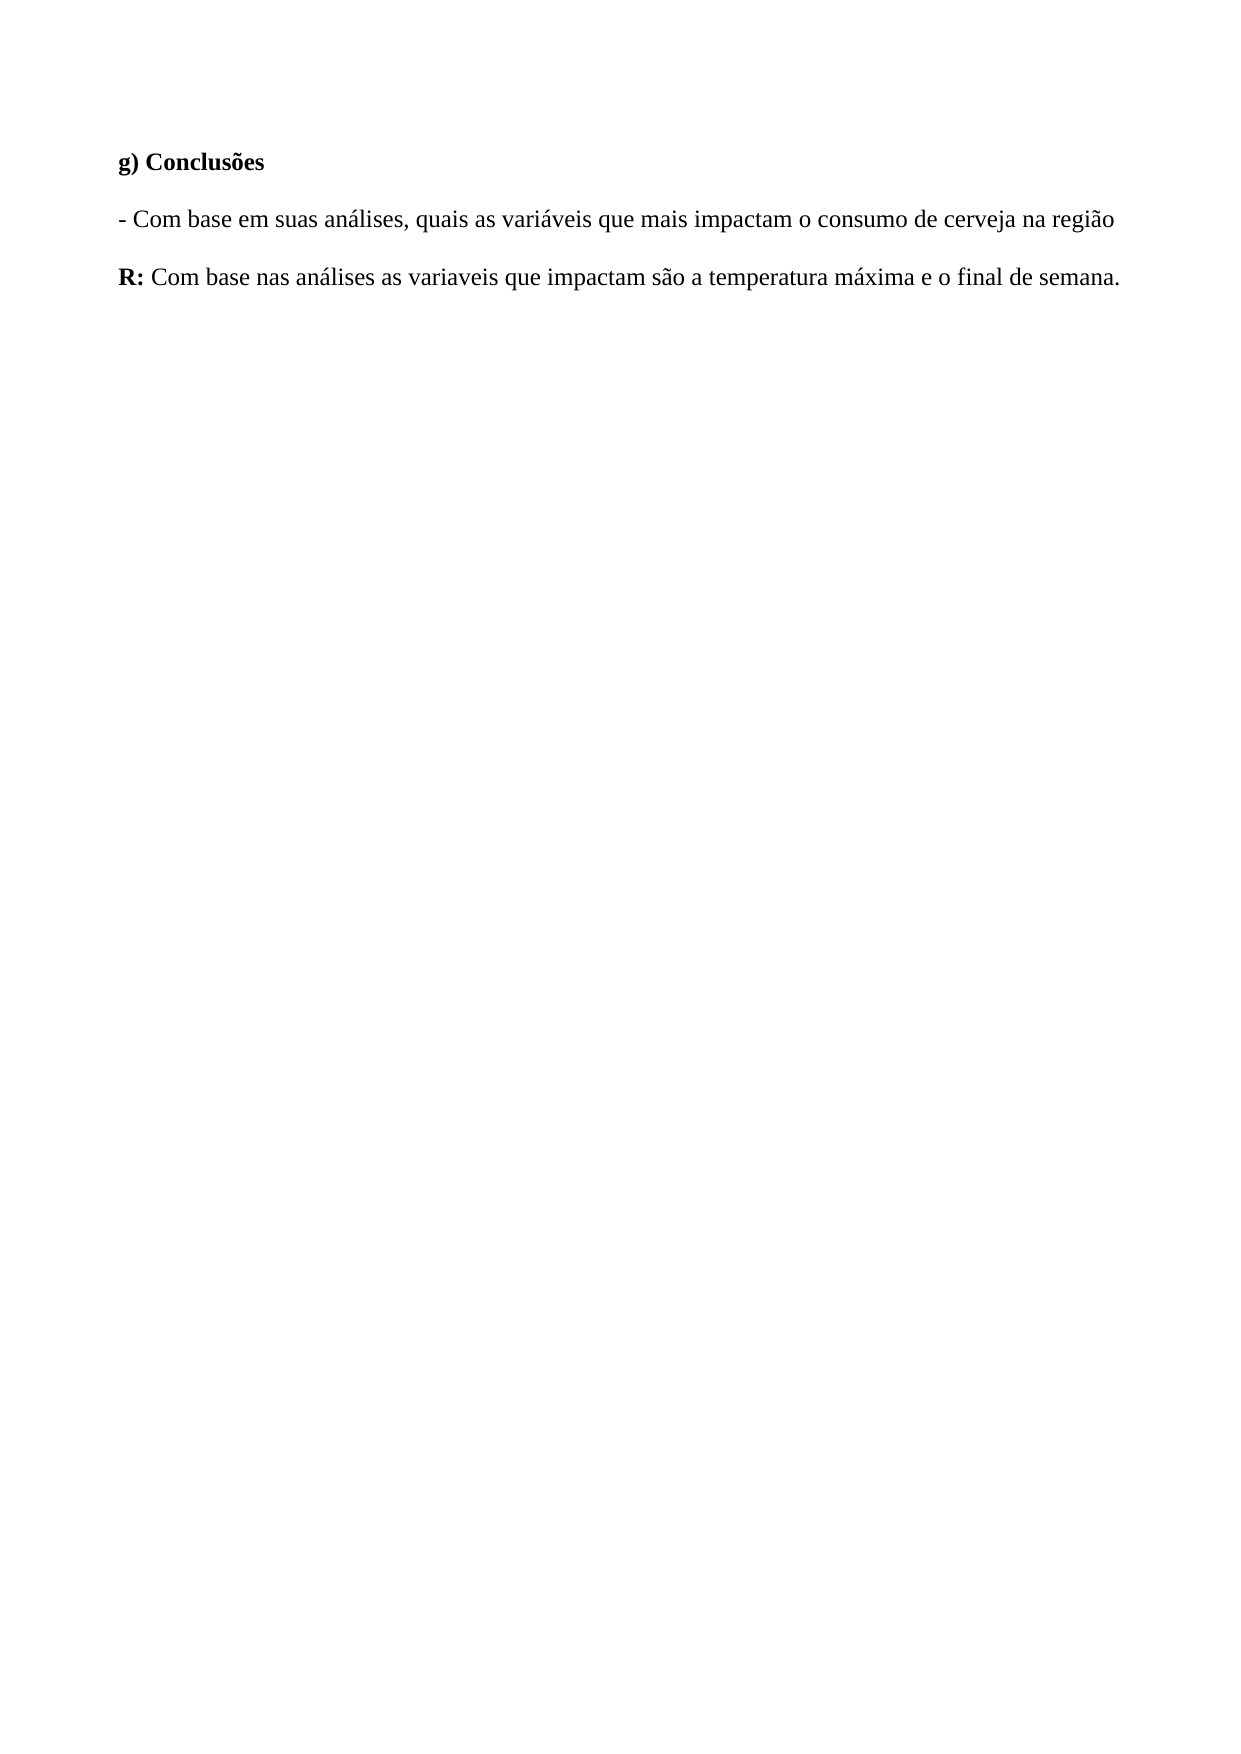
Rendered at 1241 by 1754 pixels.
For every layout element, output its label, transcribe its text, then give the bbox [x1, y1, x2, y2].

text R: Com base nas análises as variaveis que impactam são a temperatura máxima e o final de semana. [118, 262, 1122, 291]
text - Com base em suas análises, quais as variáveis que mais impactam o consumo de cerveja na região [118, 204, 1122, 233]
text g) Conclusões [118, 147, 1122, 176]
